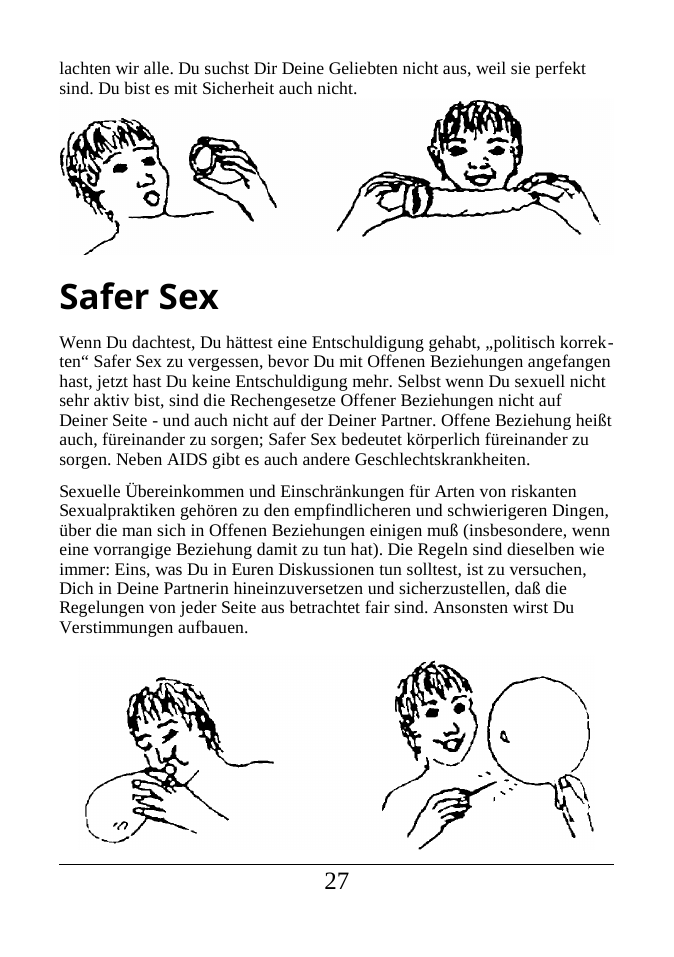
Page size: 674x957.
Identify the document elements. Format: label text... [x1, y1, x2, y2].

subtitle Safer Sex [59, 255, 614, 320]
text Wenn Du dachtest, Du hättest eine Entschuldigung gehabt, „politisch korrek­ten“ Safer Sex zu vergessen, bevor Du mit Offenen Beziehungen angefangen hast, jetzt hast Du keine Entschuldigung mehr. Selbst wenn Du sexuell nicht sehr aktiv bist, sind die Rechengesetze Offener Beziehungen nicht auf Deiner Seite - und auch nicht auf der Deiner Partner. Offene Beziehung heißt auch, füreinander zu sorgen; Safer Sex bedeutet körperlich füreinander zu sorgen. Neben AIDS gibt es auch andere Geschlechtskrankheiten. [59, 333, 614, 469]
text Sexuelle Übereinkommen und Einschränkungen für Arten von riskanten Sex­ual­praktiken gehören zu den empfindlicheren und schwierigeren Dingen, über die man sich in Offenen Beziehungen einigen muß (insbesondere, wenn eine vorrangige Beziehung damit zu tun hat). Die Regeln sind dieselben wie immer: Eins, was Du in Euren Diskussionen tun solltest, ist zu versuchen, Dich in Dei­ne Partnerin hineinzuversetzen und sicherzustellen, daß die Regelungen von je­der Seite aus betrachtet fair sind. Ansonsten wirst Du Verstimmungen auf­bau­en. [59, 481, 614, 637]
picture [59, 98, 615, 255]
text lachten wir alle. Du suchst Dir Deine Geliebten nicht aus, weil sie perfekt sind. Du bist es mit Sicherheit auch nicht. [59, 59, 614, 98]
picture [77, 655, 596, 850]
